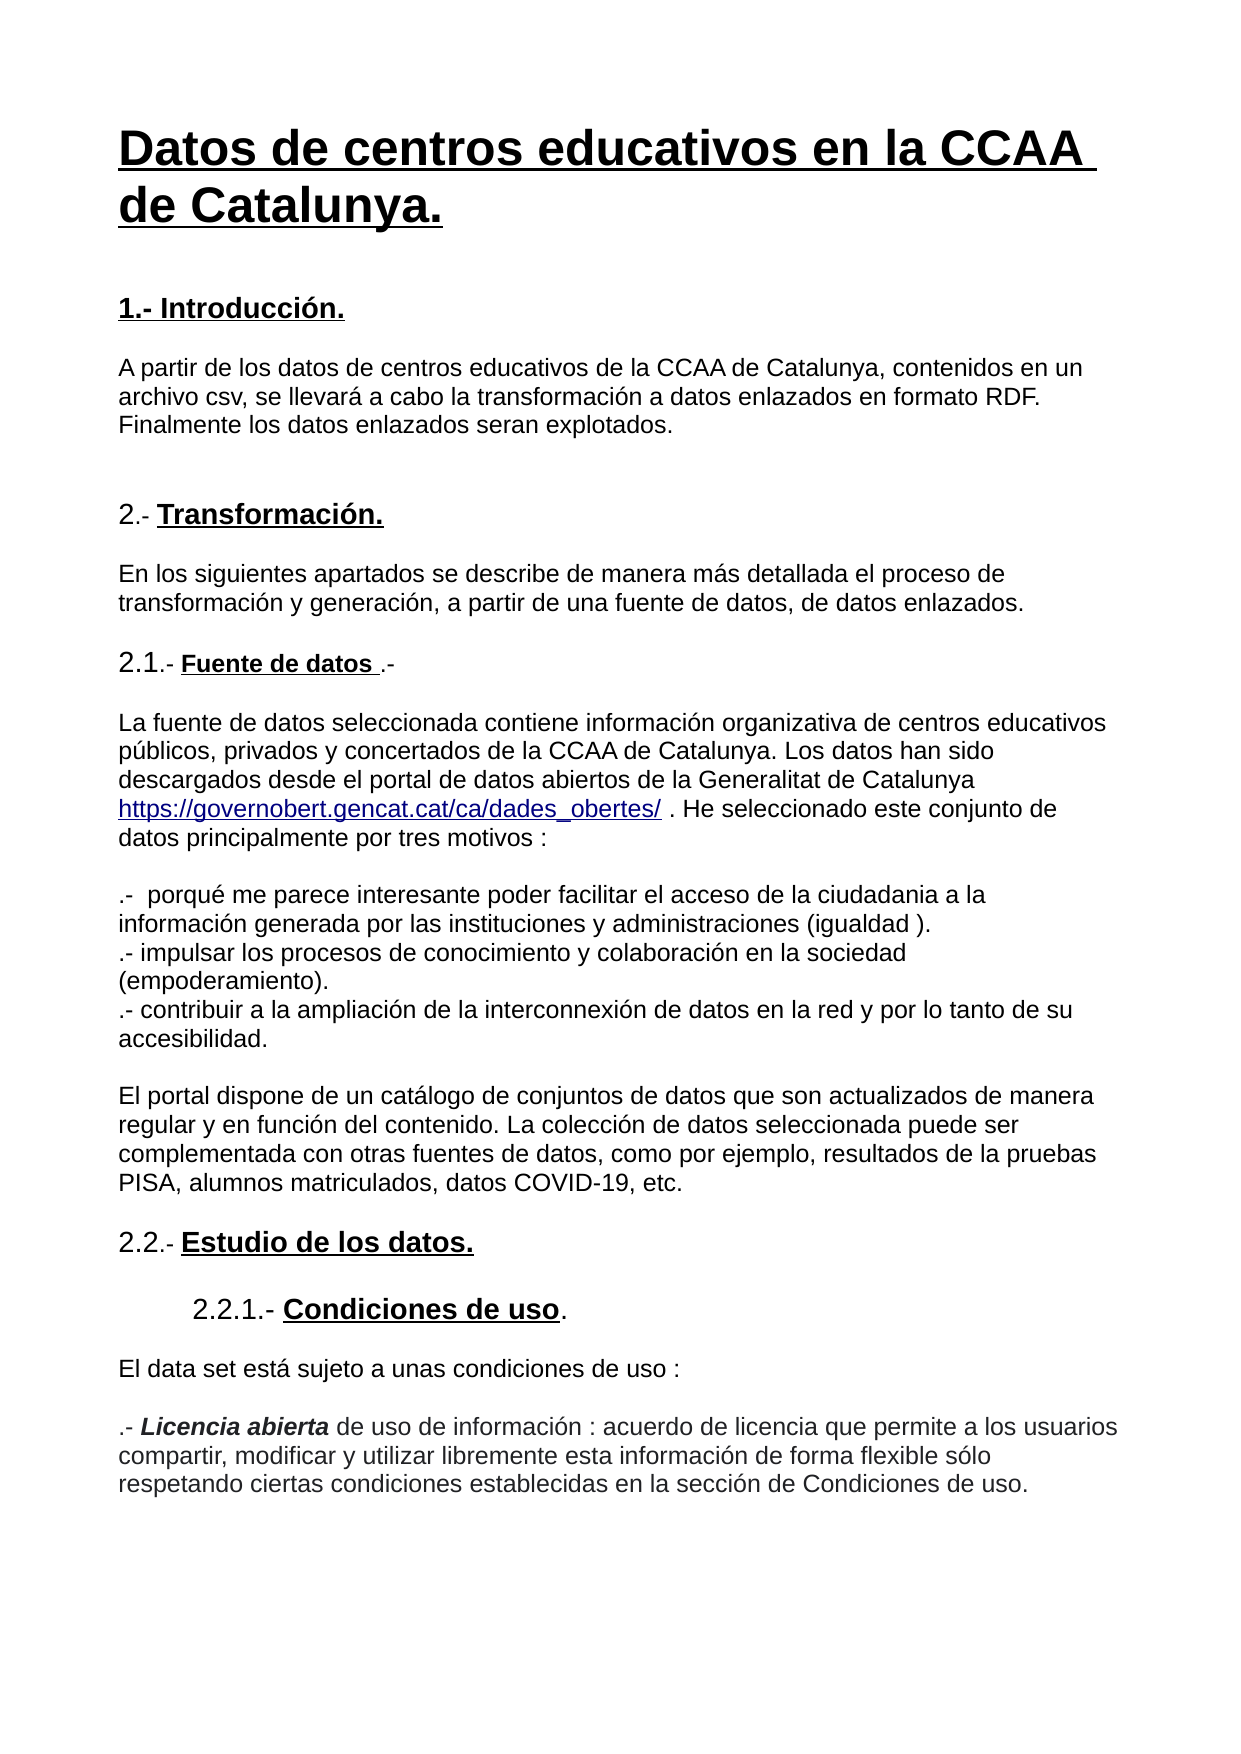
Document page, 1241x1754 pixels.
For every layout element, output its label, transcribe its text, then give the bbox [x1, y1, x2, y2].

text Datos de centros educativos en la CCAA de Catalunya. [118, 118, 1122, 233]
text .- contribuir a la ampliación de la interconnexión de datos en la red y por lo tanto de su accesibilidad. [118, 995, 1122, 1052]
text 2.2.- Estudio de los datos. [118, 1225, 1122, 1258]
text 2.- Transformación. [118, 497, 1122, 530]
text 2.1.- Fuente de datos .- [118, 645, 1122, 679]
text .- porqué me parece interesante poder facilitar el acceso de la ciudadania a la información generada por las instituciones y administraciones (igualdad ). [118, 880, 1122, 937]
text 2.2.1.- Condiciones de uso. [118, 1292, 1122, 1326]
text .- Licencia abierta de uso de información : acuerdo de licencia que permite a los usuarios compartir, modificar y utilizar libremente esta información de forma flexible sólo respetando ciertas condiciones establecidas en la sección de Condiciones de uso. [118, 1412, 1122, 1498]
text La fuente de datos seleccionada contiene información organizativa de centros educativos públicos, privados y concertados de la CCAA de Catalunya. Los datos han sido descargados desde el portal de datos abiertos de la Generalitat de Catalunya https://governobert.gencat.cat/ca/dades_obertes/ . He seleccionado este conjunto de datos principalmente por tres motivos : [118, 707, 1122, 851]
text A partir de los datos de centros educativos de la CCAA de Catalunya, contenidos en un archivo csv, se llevará a cabo la transformación a datos enlazados en formato RDF. Finalmente los datos enlazados seran explotados. [118, 353, 1122, 439]
text 1.- Introducción. [118, 291, 1122, 324]
text .- impulsar los procesos de conocimiento y colaboración en la sociedad (empoderamiento). [118, 937, 1122, 995]
text El data set está sujeto a unas condiciones de uso : [118, 1354, 1122, 1383]
text El portal dispone de un catálogo de conjuntos de datos que son actualizados de manera regular y en función del contenido. La colección de datos seleccionada puede ser complementada con otras fuentes de datos, como por ejemplo, resultados de la pruebas PISA, alumnos matriculados, datos COVID-19, etc. [118, 1081, 1122, 1196]
text En los siguientes apartados se describe de manera más detallada el proceso de transformación y generación, a partir de una fuente de datos, de datos enlazados. [118, 559, 1122, 616]
